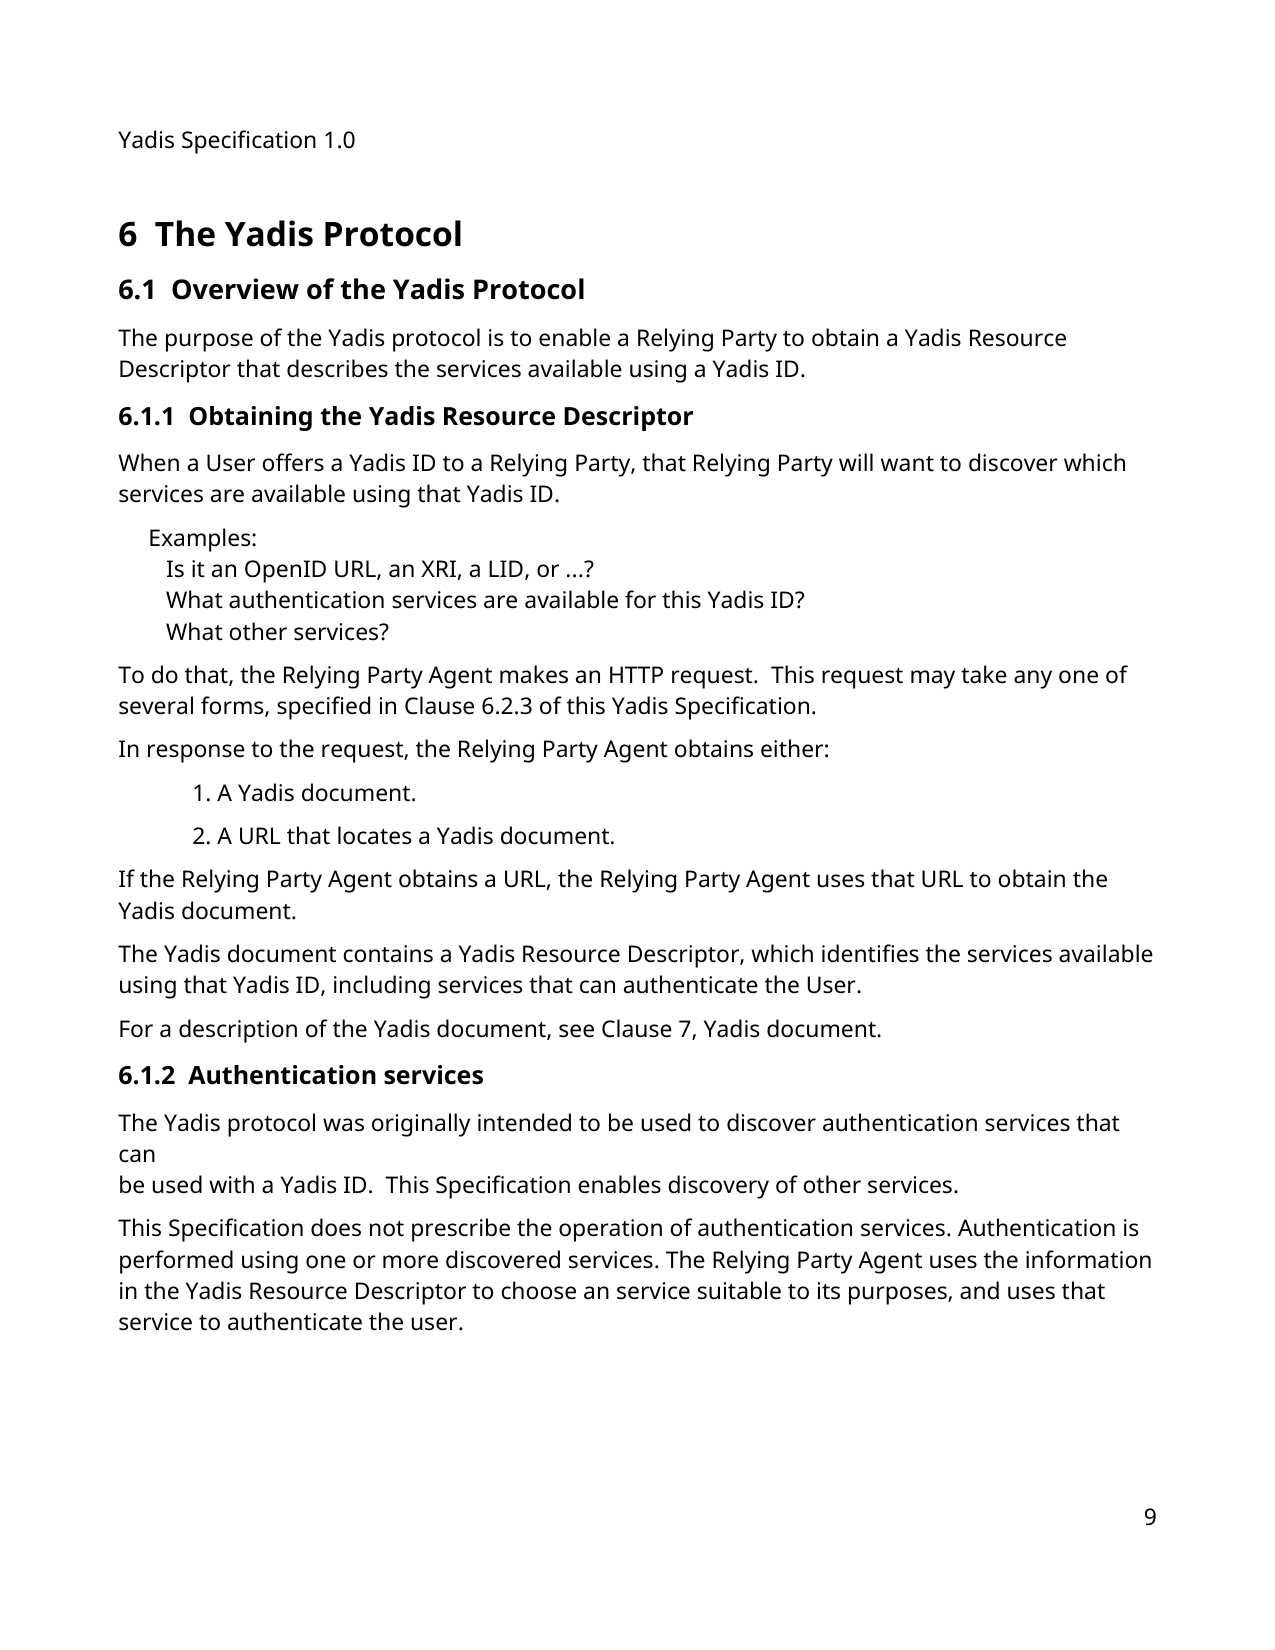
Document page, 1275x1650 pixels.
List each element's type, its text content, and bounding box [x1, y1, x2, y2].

subtitle 6.1 Overview of the Yadis Protocol [118, 270, 1157, 307]
subtitle 6 The Yadis Protocol [118, 211, 1157, 257]
text 1. A Yadis document. [192, 777, 1157, 808]
text The Yadis document contains a Yadis Resource Descriptor, which identifies the services available using that Yadis ID, including services that can authenticate the User. [118, 938, 1157, 1001]
text If the Relying Party Agent obtains a URL, the Relying Party Agent uses that URL to obtain the Yadis document. [118, 863, 1157, 926]
text Examples: Is it an OpenID URL, an XRI, a LID, or ...? What authentication services are available for this Yadis ID? What other services? [148, 522, 1127, 647]
text The Yadis protocol was originally intended to be used to discover authentication services that can be used with a Yadis ID. This Specification enables discovery of other services. [118, 1106, 1157, 1200]
text To do that, the Relying Party Agent makes an HTTP request. This request may take any one of several forms, specified in Clause 6.2.3 of this Yadis Specification. [118, 659, 1157, 721]
text For a description of the Yadis document, see Clause 7, Yadis document. [118, 1013, 1157, 1044]
subtitle 6.1.1 Obtaining the Yadis Resource Descriptor [118, 398, 1157, 432]
text 2. A URL that locates a Yadis document. [192, 820, 1157, 851]
text The purpose of the Yadis protocol is to enable a Relying Party to obtain a Yadis Resource Descriptor that describes the services available using a Yadis ID. [118, 322, 1157, 384]
text When a User offers a Yadis ID to a Relying Party, that Relying Party will want to discover which services are available using that Yadis ID. [118, 447, 1157, 510]
text This Specification does not prescribe the operation of authentication services. Authentication is performed using one or more discovered services. The Relying Party Agent uses the information in the Yadis Resource Descriptor to choose an service suitable to its purposes, and uses that service to authenticate the user. [118, 1212, 1157, 1337]
text In response to the request, the Relying Party Agent obtains either: [118, 733, 1157, 765]
subtitle 6.1.2 Authentication services [118, 1057, 1157, 1091]
